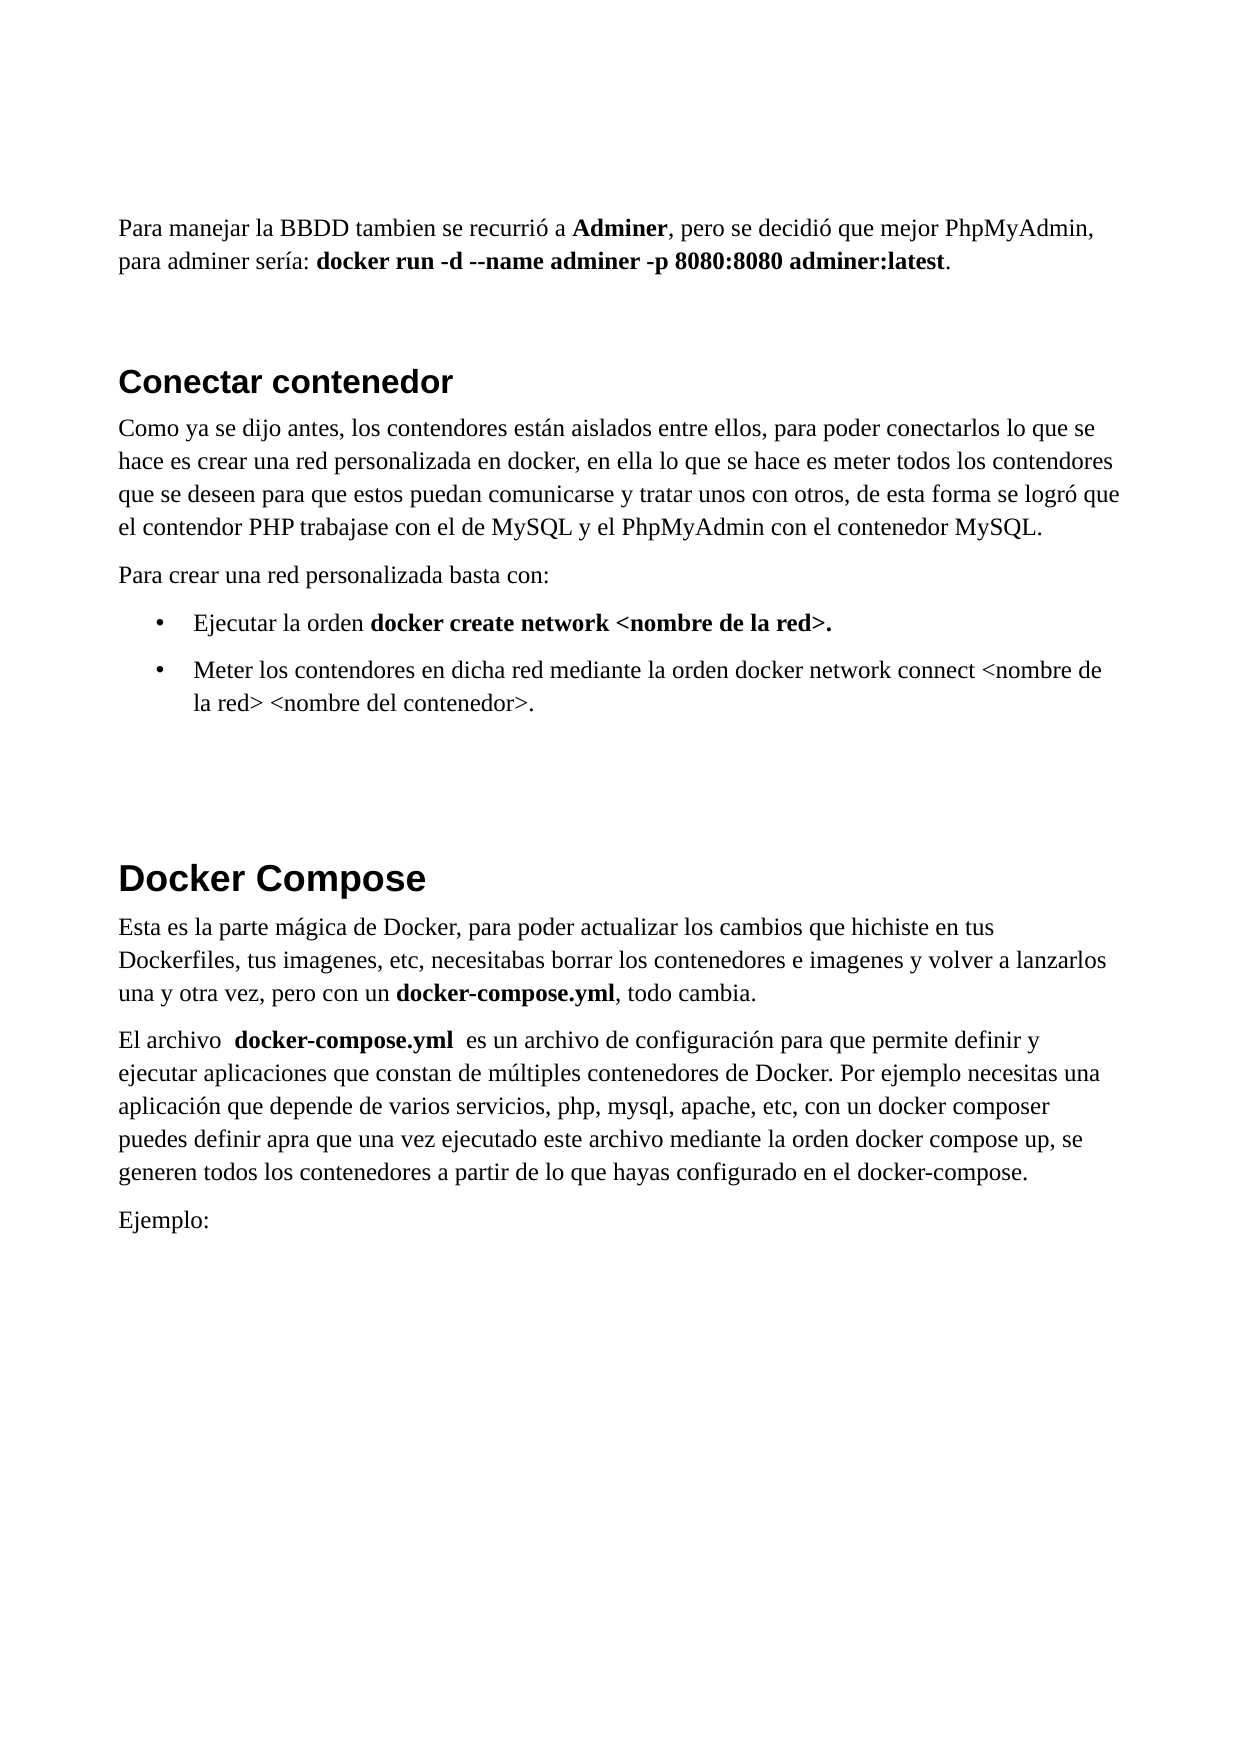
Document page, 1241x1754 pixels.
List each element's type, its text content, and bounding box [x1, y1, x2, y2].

list Ejecutar la orden docker create network <nombre de la red>. [156, 608, 1122, 636]
text Como ya se dijo antes, los contendores están aislados entre ellos, para poder conectarlos lo que se hace es crear una red personalizada en docker, en ella lo que se hace es meter todos los contendores que se deseen para que estos puedan comunicarse y tratar unos con otros, de esta forma se logró que el contendor PHP trabajase con el de MySQL y el PhpMyAdmin con el contenedor MySQL. [118, 413, 1122, 541]
text El archivo docker-compose.yml es un archivo de configuración para que permite definir y ejecutar aplicaciones que constan de múltiples contenedores de Docker. Por ejemplo necesitas una aplicación que depende de varios servicios, php, mysql, apache, etc, con un docker composer puedes definir apra que una vez ejecutado este archivo mediante la orden docker compose up, se generen todos los contenedores a partir de lo que hayas configurado en el docker-compose. [118, 1025, 1122, 1186]
subtitle Docker Compose [118, 856, 1122, 899]
list Meter los contendores en dicha red mediante la orden docker network connect <nombre de la red> <nombre del contenedor>. [156, 655, 1122, 717]
text Para crear una red personalizada basta con: [118, 560, 1122, 589]
text Ejemplo: [118, 1205, 1122, 1267]
text Esta es la parte mágica de Docker, para poder actualizar los cambios que hichiste en tus Dockerfiles, tus imagenes, etc, necesitabas borrar los contenedores e imagenes y volver a lanzarlos una y otra vez, pero con un docker-compose.yml, todo cambia. [118, 912, 1122, 1006]
subtitle Conectar contenedor [118, 362, 1122, 401]
text Para manejar la BBDD tambien se recurrió a Adminer, pero se decidió que mejor PhpMyAdmin, para adminer sería: docker run -d --name adminer -p 8080:8080 adminer:latest. [118, 213, 1122, 275]
